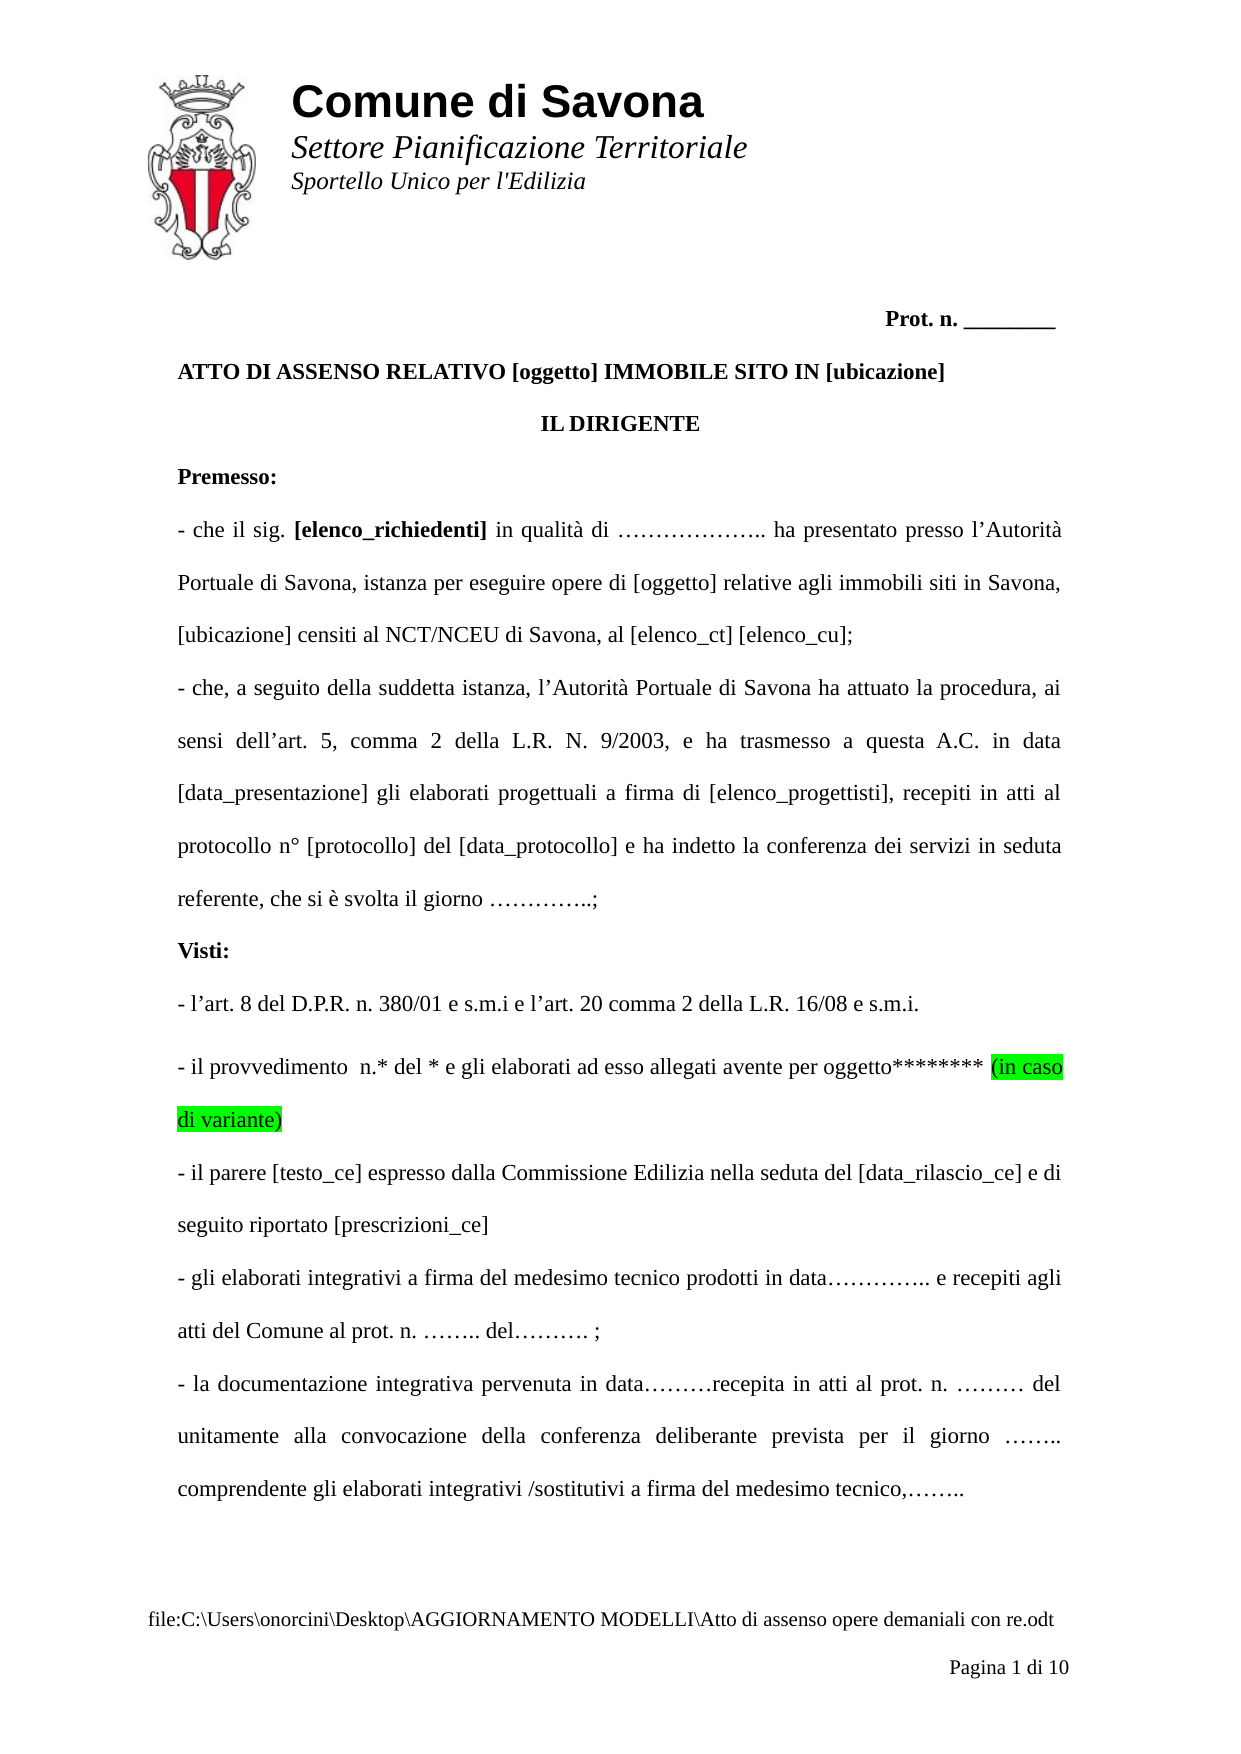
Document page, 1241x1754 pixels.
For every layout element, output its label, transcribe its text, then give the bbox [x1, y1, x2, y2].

text - il provvedimento n.* del * e gli elaborati ad esso allegati avente per oggetto******** (in caso di variante) [177, 1053, 1063, 1132]
text Visti: [177, 938, 1063, 964]
text ATTO DI ASSENSO RELATIVO [oggetto] IMMOBILE SITO IN [ubicazione] [177, 358, 1063, 384]
picture [147, 75, 256, 260]
text - che il sig. [elenco_richiedenti] in qualità di ……………….. ha presentato presso l’Autorità Portuale di Savona, istanza per eseguire opere di [oggetto] relative agli immobili siti in Savona, [ubicazione] censiti al NCT/NCEU di Savona, al [elenco_ct] [elenco_cu]; [177, 516, 1063, 648]
text - l’art. 8 del D.P.R. n. 380/01 e s.m.i e l’art. 20 comma 2 della L.R. 16/08 e s.m.i. [177, 990, 1063, 1017]
text - la documentazione integrativa pervenuta in data………recepita in atti al prot. n. ……… del unitamente alla convocazione della conferenza deliberante prevista per il giorno …….. comprendente gli elaborati integrativi /sostitutivi a firma del medesimo tecnico,…….. [177, 1370, 1063, 1501]
text - che, a seguito della suddetta istanza, l’Autorità Portuale di Savona ha attuato la procedura, ai sensi dell’art. 5, comma 2 della L.R. N. 9/2003, e ha trasmesso a questa A.C. in data [data_presentazione] gli elaborati progettuali a firma di [elenco_progettisti], recepiti in atti al protocollo n° [protocollo] del [data_protocollo] e ha indetto la conferenza dei servizi in seduta referente, che si è svolta il giorno …………..; [177, 674, 1063, 911]
text - gli elaborati integrativi a firma del medesimo tecnico prodotti in data………….. e recepiti agli atti del Comune al prot. n. …….. del………. ; [177, 1264, 1063, 1343]
text - il parere [testo_ce] espresso dalla Commissione Edilizia nella seduta del [data_rilascio_ce] e di seguito riportato [prescrizioni_ce] [177, 1159, 1063, 1238]
text Sportello Unico per l'Edilizia [256, 166, 1092, 195]
text Comune di Savona [256, 75, 1092, 128]
text Prot. n. ________ [841, 305, 1063, 331]
text Premesso: [177, 463, 1063, 489]
text Settore Pianificazione Territoriale [256, 128, 1092, 166]
text IL DIRIGENTE [177, 411, 1063, 437]
